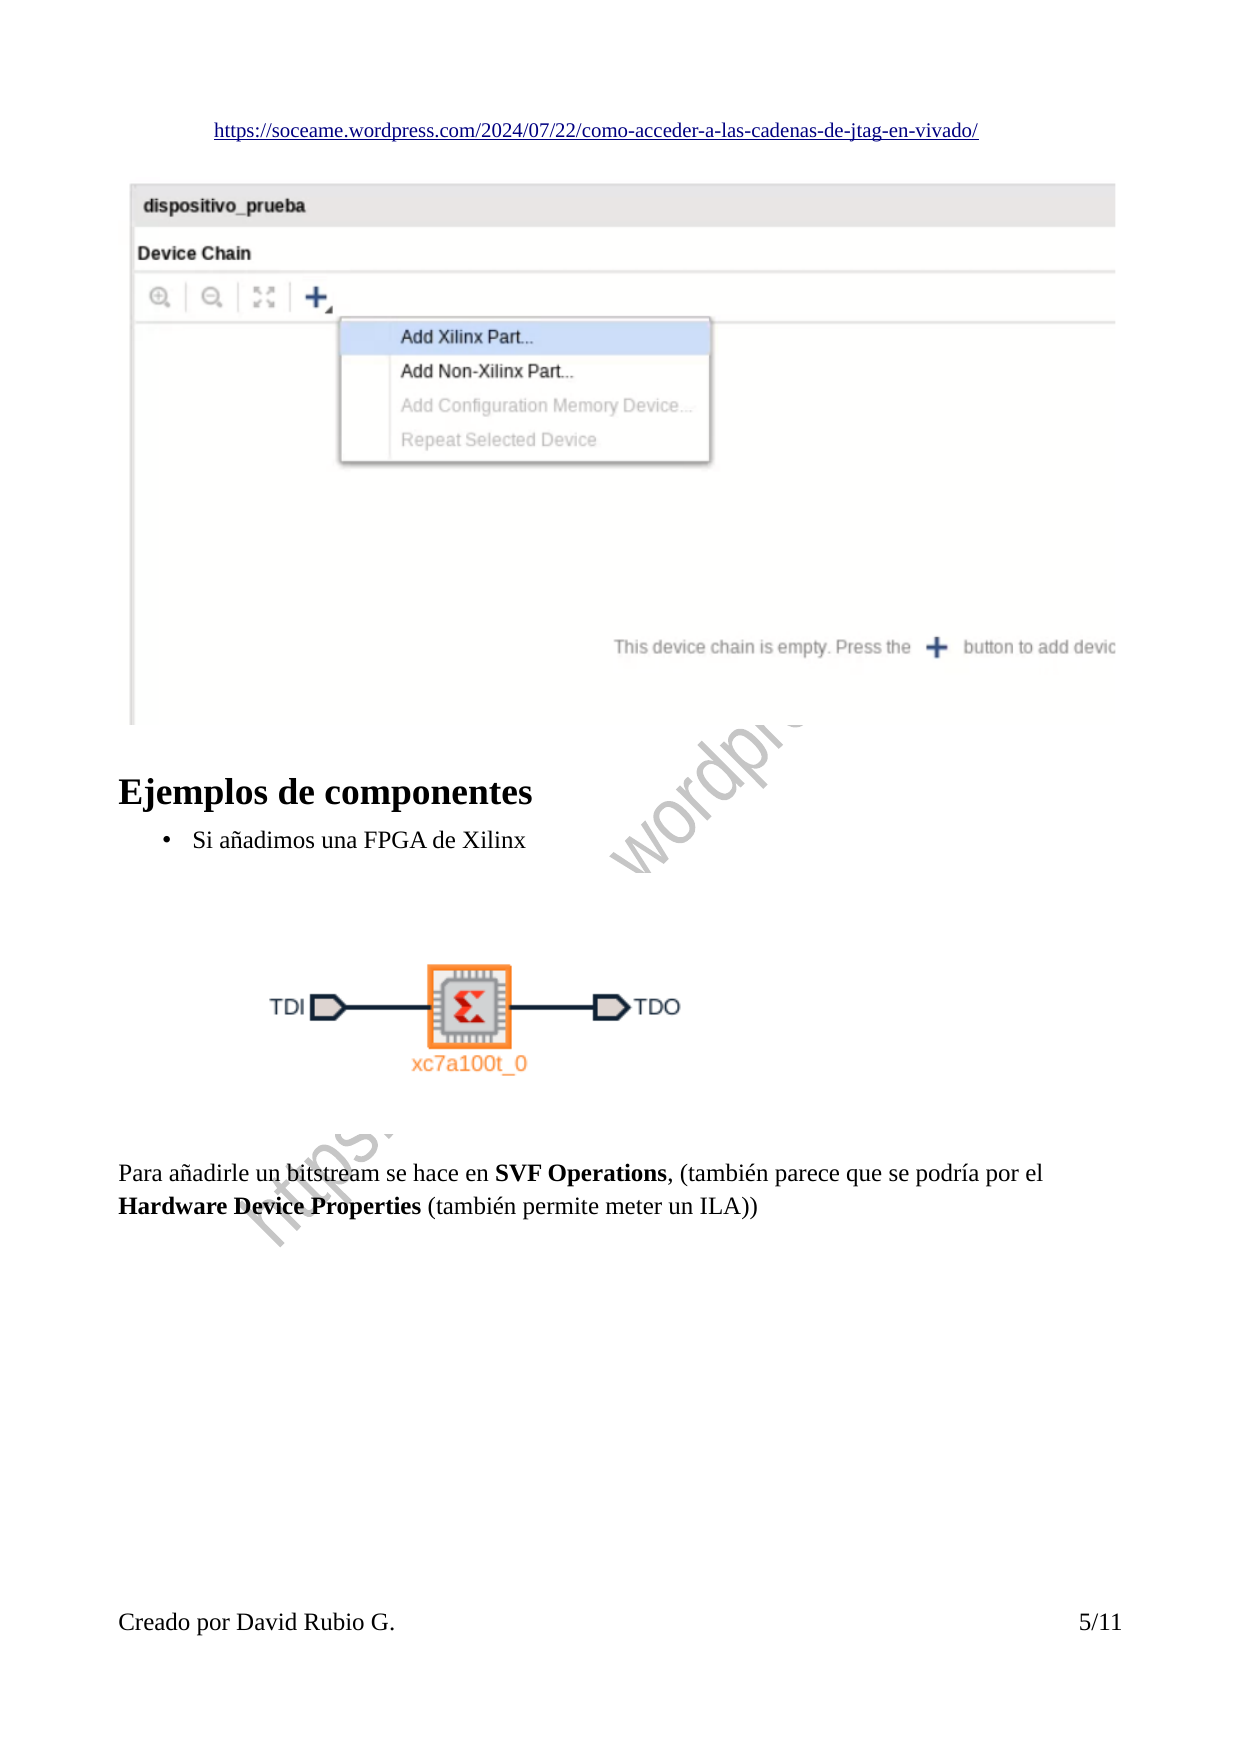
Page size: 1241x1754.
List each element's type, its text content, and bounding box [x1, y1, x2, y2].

list Si añadimos una FPGA de Xilinx [162, 825, 659, 854]
text Para añadirle un bitstream se hace en SVF Operations, (también parece que se podría por el Hardware Device Properties (también permite meter un ILA)) [118, 1158, 1122, 1220]
list [649, 825, 1122, 854]
picture [118, 177, 1116, 725]
picture [118, 873, 773, 1134]
subtitle Ejemplos de componentes [118, 770, 1122, 813]
